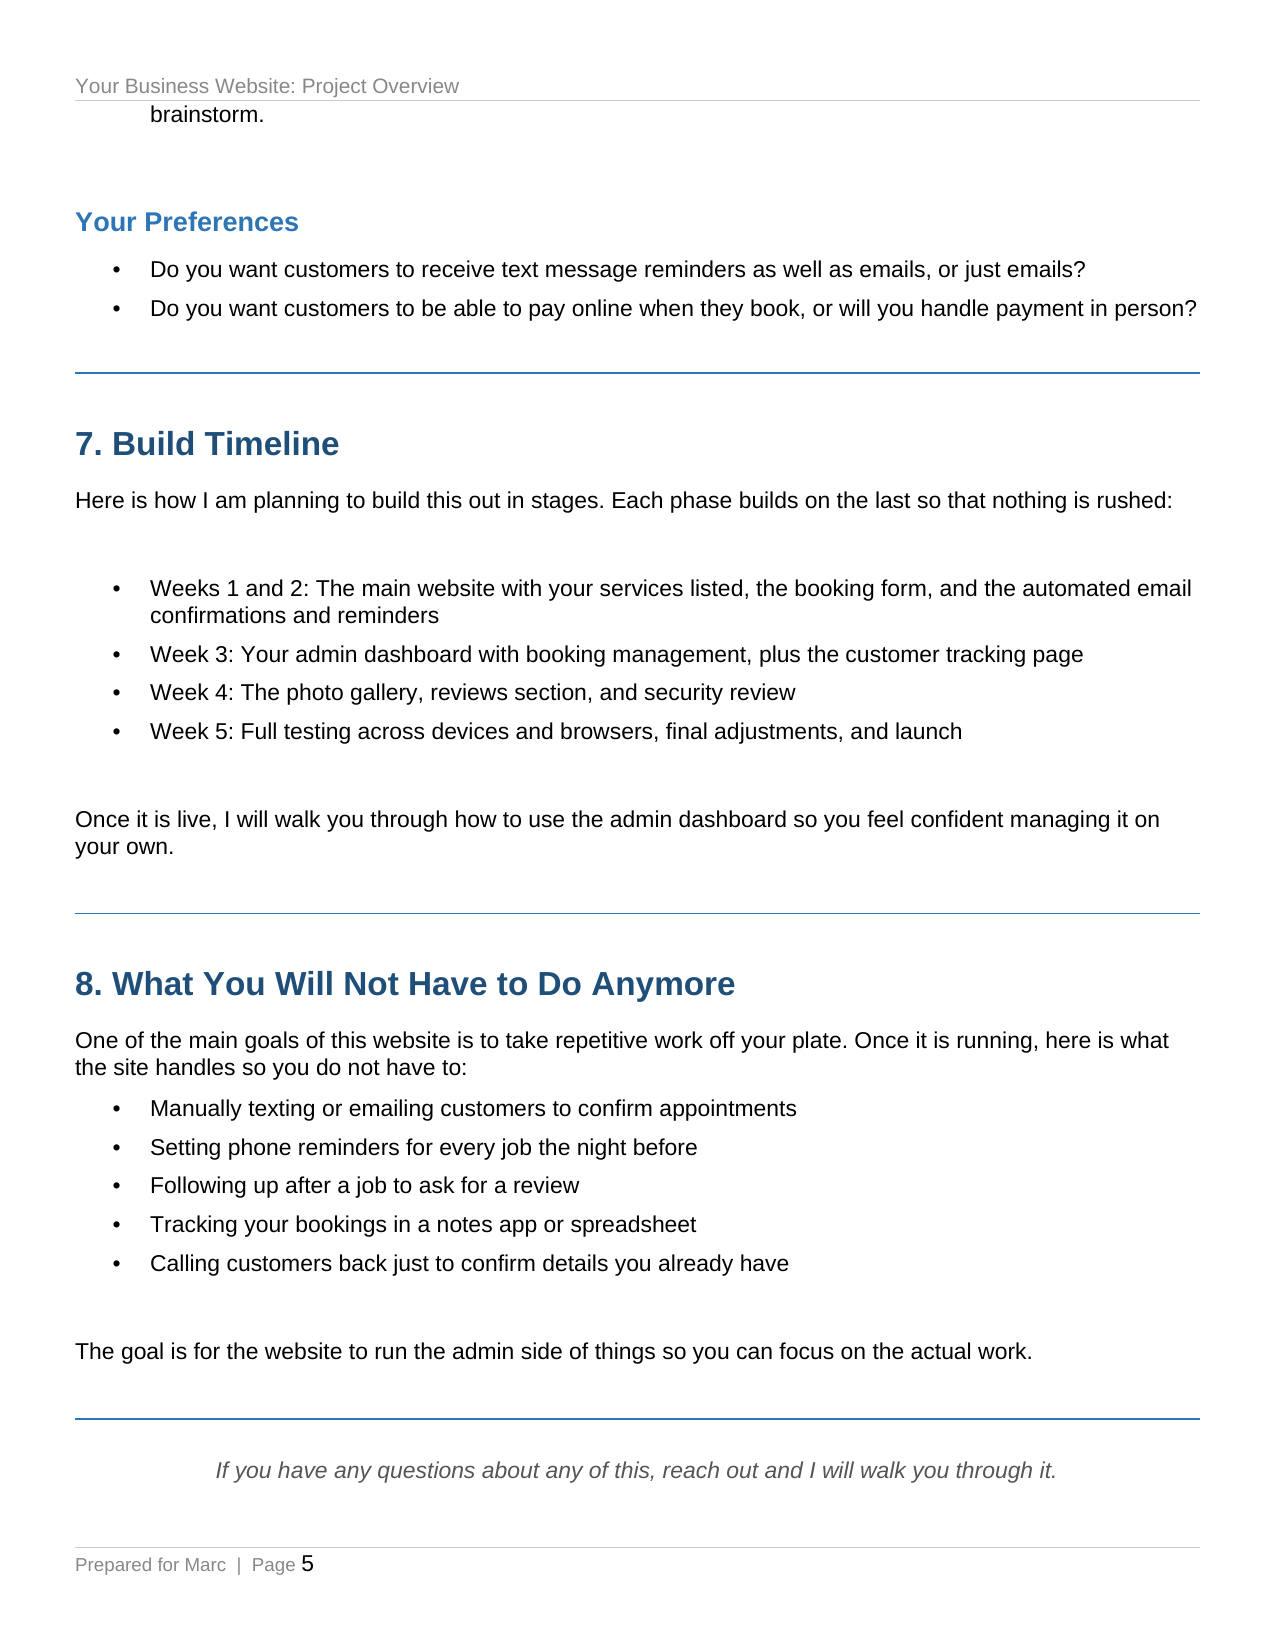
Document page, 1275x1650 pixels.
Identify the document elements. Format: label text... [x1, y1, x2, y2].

text Here is how I am planning to build this out in stages. Each phase builds on the last so that nothing is rushed: [75, 487, 1200, 513]
list Do you want customers to be able to pay online when they book, or will you handle payment in person? [112, 294, 1200, 321]
list Weeks 1 and 2: The main website with your services listed, the booking form, and the automated email confirmations and reminders [112, 575, 1200, 628]
list Week 4: The photo gallery, reviews section, and security review [112, 679, 1200, 706]
subtitle 7. Build Timeline [75, 424, 1200, 462]
subtitle Your Preferences [75, 206, 1200, 237]
list Calling customers back just to confirm details you already have [112, 1250, 1200, 1277]
list Manually texting or emailing customers to confirm appointments [112, 1095, 1200, 1121]
list brainstorm. [112, 101, 1200, 127]
list Week 5: Full testing across devices and browsers, final adjustments, and launch [112, 718, 1200, 744]
text Once it is live, I will walk you through how to use the admin dashboard so you feel confident managing it on your own. [75, 806, 1200, 859]
text One of the main goals of this website is to take repetitive work off your plate. Once it is running, here is what the site handles so you do not have to: [75, 1027, 1200, 1080]
list Setting phone reminders for every job the night before [112, 1134, 1200, 1160]
text The goal is for the website to run the admin side of things so you can focus on the actual work. [75, 1338, 1200, 1365]
list Do you want customers to receive text message reminders as well as emails, or just emails? [112, 256, 1200, 282]
list Following up after a job to ask for a review [112, 1172, 1200, 1199]
list Tracking your bookings in a notes app or spreadsheet [112, 1211, 1200, 1238]
text If you have any questions about any of this, reach out and I will walk you through it. [75, 1457, 1200, 1483]
list Week 3: Your admin dashboard with booking management, plus the customer tracking page [112, 641, 1200, 667]
subtitle 8. What You Will Not Have to Do Anymore [75, 964, 1200, 1002]
